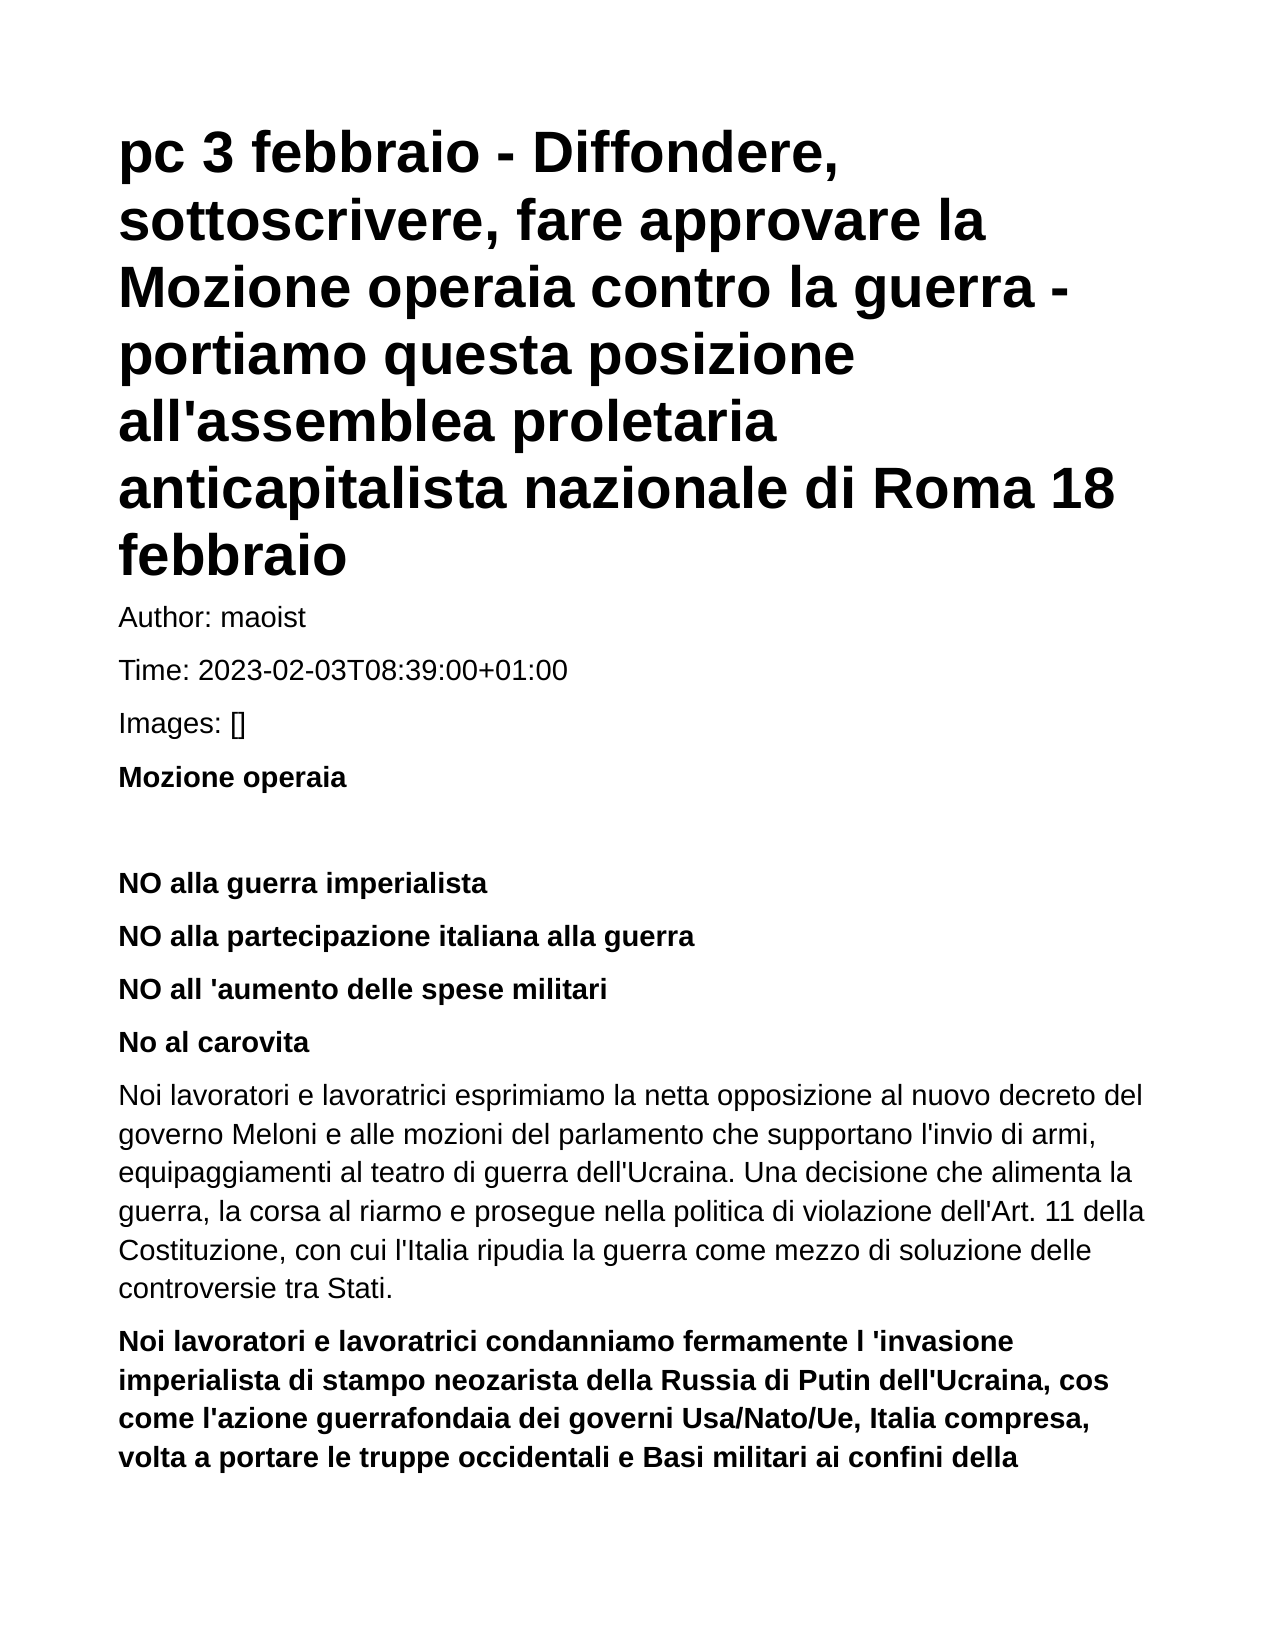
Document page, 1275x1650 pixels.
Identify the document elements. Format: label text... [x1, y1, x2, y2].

subtitle pc 3 febbraio - Diffondere, sottoscrivere, fare approvare la Mozione operaia contro la guerra - portiamo questa posizione all'assemblea proletaria anticapitalista nazionale di Roma 18 febbraio [118, 118, 1157, 588]
text Author: maoist [118, 600, 1157, 634]
text NO alla partecipazione italiana alla guerra [118, 919, 1157, 952]
text Mozione operaia [118, 759, 1157, 793]
text NO alla guerra imperialista [118, 866, 1157, 899]
text Time: 2023-02-03T08:39:00+01:00 [118, 653, 1157, 687]
text Images: [] [118, 706, 1157, 740]
text Noi lavoratori e lavoratrici esprimiamo la netta opposizione al nuovo decreto del governo Meloni e alle mozioni del parlamento che supportano l'invio di armi, equipaggiamenti al teatro di guerra dell'Ucraina. Una decisione che alimenta la guerra, la corsa al riarmo e prosegue nella politica di violazione dell'Art. 11 della Costituzione, con cui l'Italia ripudia la guerra come mezzo di soluzione delle controversie tra Stati. [118, 1078, 1157, 1304]
text No al carovita [118, 1025, 1157, 1059]
text NO all 'aumento delle spese militari [118, 972, 1157, 1006]
text Noi lavoratori e lavoratrici condanniamo fermamente l 'invasione imperialista di stampo neozarista della Russia di Putin dell'Ucraina, cos come l'azione guerrafondaia dei governi Usa/Nato/Ue, Italia compresa, volta a portare le truppe occidentali e Basi militari ai confini della [118, 1324, 1157, 1473]
